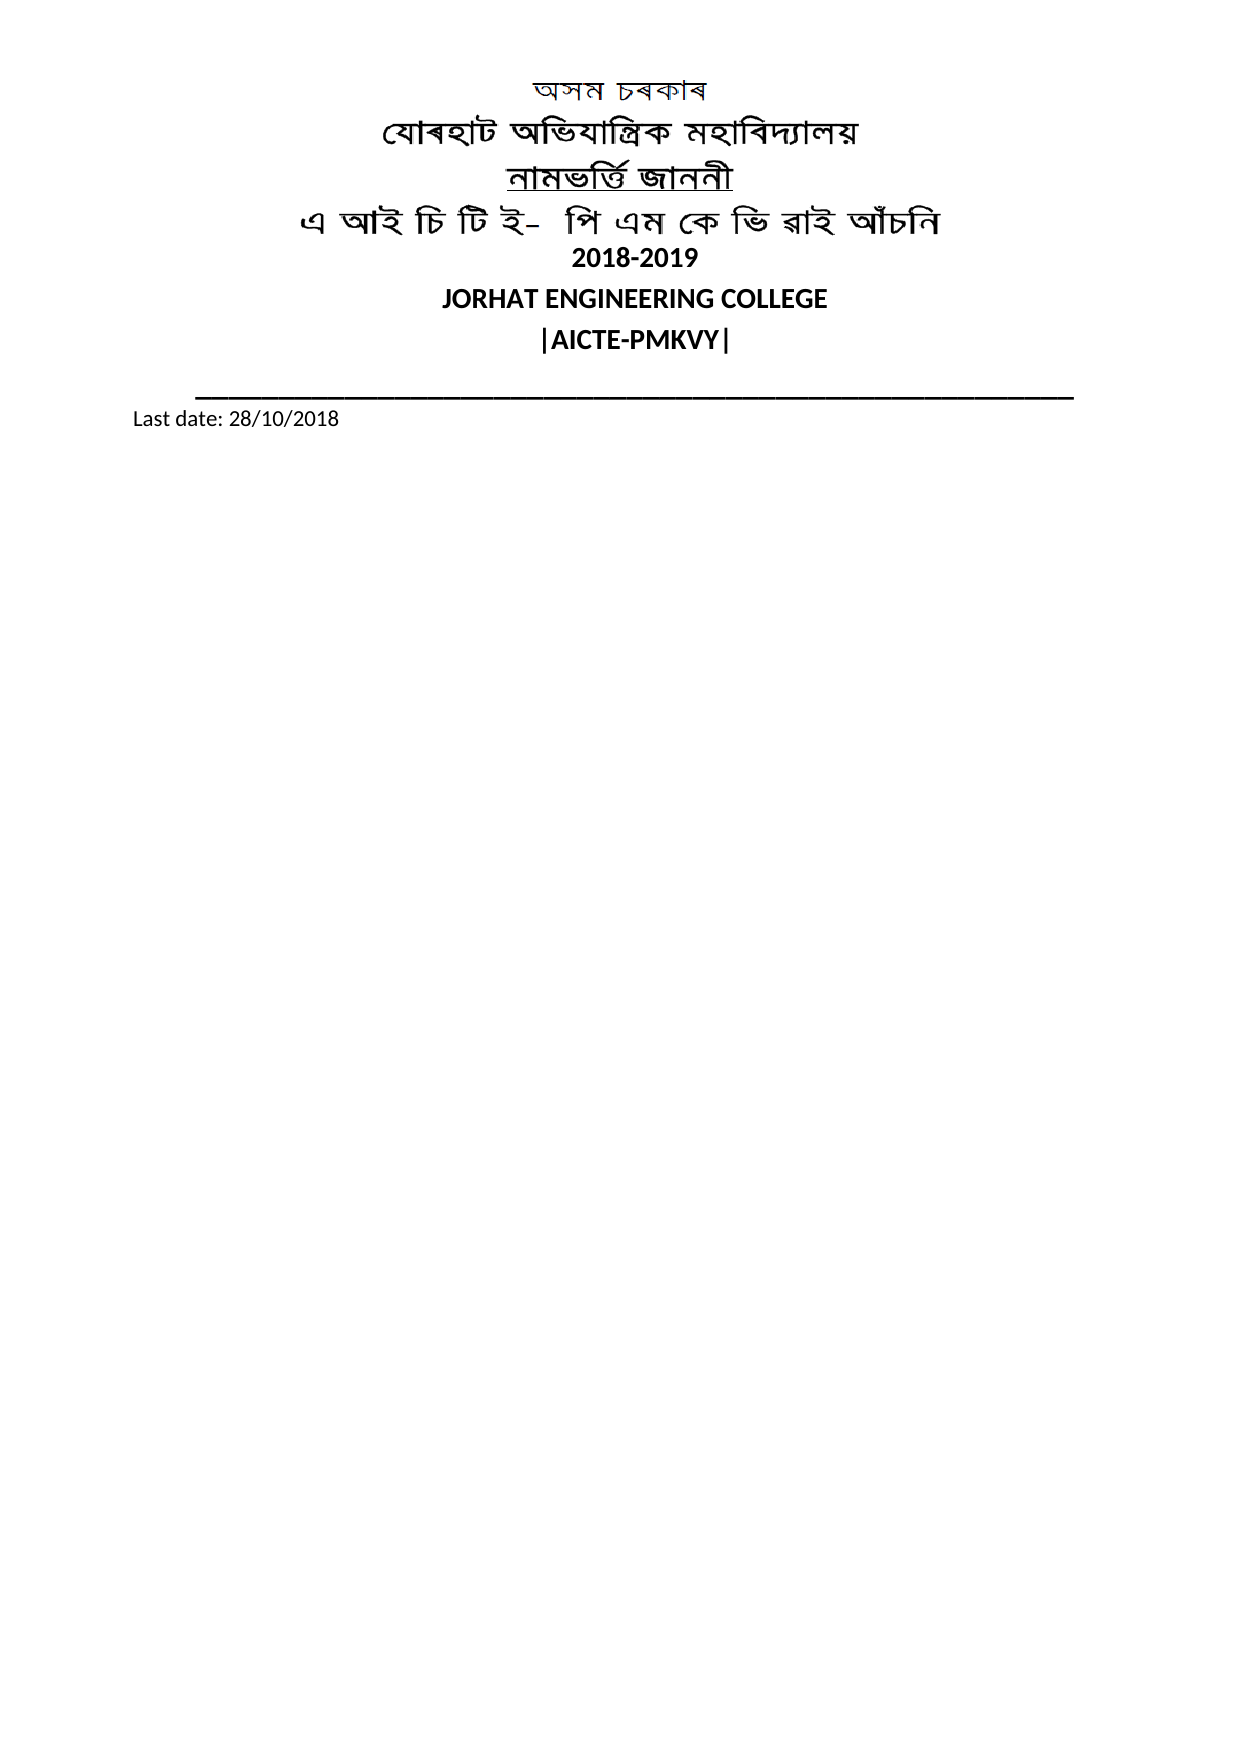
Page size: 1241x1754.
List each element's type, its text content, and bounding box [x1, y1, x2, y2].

text Last date: 28/10/2018 [133, 404, 1137, 432]
